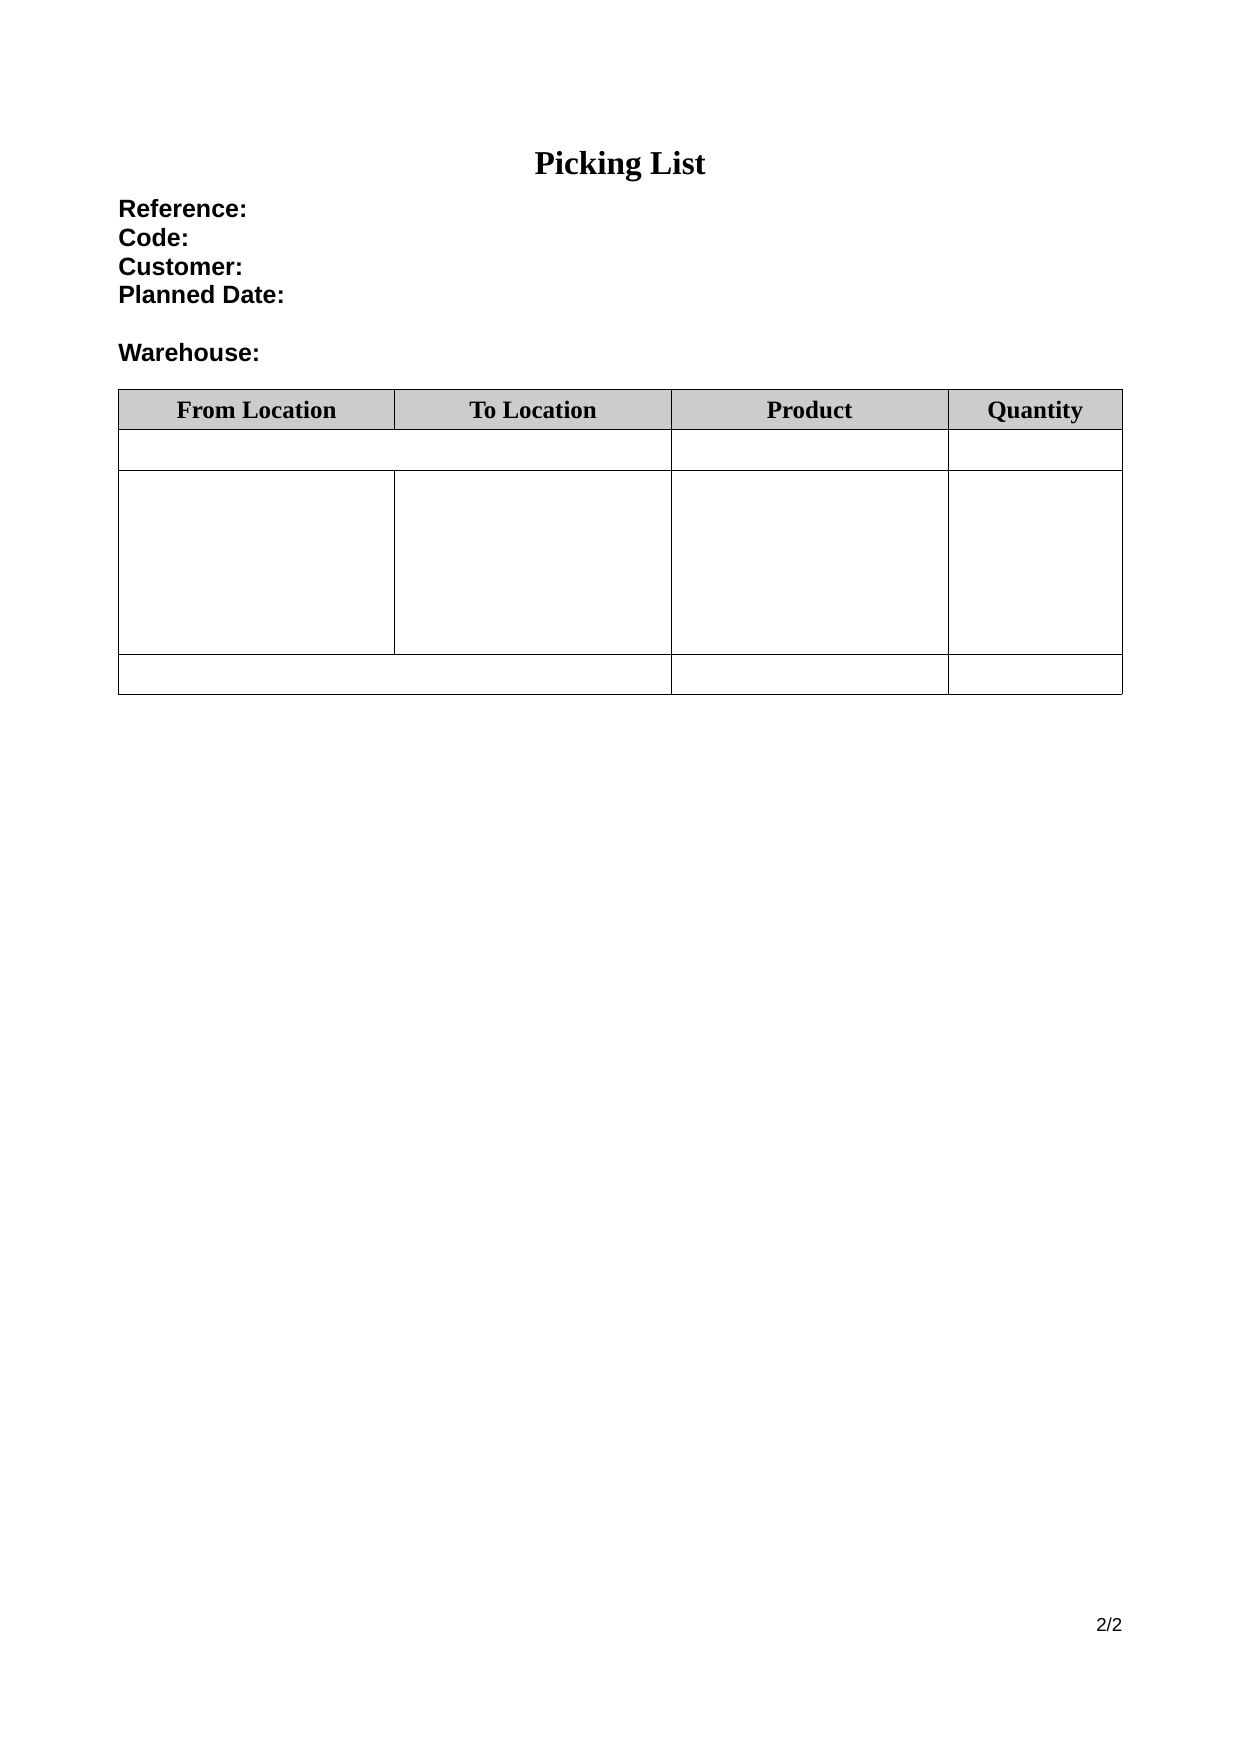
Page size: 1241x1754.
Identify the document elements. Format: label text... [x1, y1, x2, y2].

table_cell <for each="move in moves[packing.id]"> [119, 430, 671, 469]
text Reference: <packing.reference or ''> [118, 194, 1122, 223]
text Warehouse: <packing.warehouse.rec_name> [118, 338, 1122, 366]
table_cell [672, 655, 948, 694]
table_header From Location [119, 390, 394, 429]
text </for> [118, 695, 1122, 723]
subtitle Picking List [118, 143, 1122, 181]
table_header Quantity [949, 390, 1122, 429]
table_cell <move.to_location.rec_name> [395, 471, 671, 654]
table_cell <move.product.rec_name> [672, 471, 948, 654]
table_cell </for> [119, 655, 671, 694]
table_cell <formatLang(move.quantity, user.language, digits=move.unit_digits)> <move.uom.symbol> [949, 471, 1122, 654]
table_header To Location [395, 390, 671, 429]
table_cell [672, 430, 948, 469]
table_cell [949, 430, 1122, 469]
table_header Product [672, 390, 948, 429]
text Customer: <packing.customer.rec_name> [118, 251, 1122, 280]
text Planned Date: <packing.planned_date and formatLang(packing.planned_date.strftime("%Y-%m-%d"), user.language, date=True) or ''> [118, 280, 1122, 338]
text Code: <packing.code> [118, 223, 1122, 251]
table_cell [949, 655, 1122, 694]
table_cell <move.from_location.rec_name> [119, 471, 394, 654]
